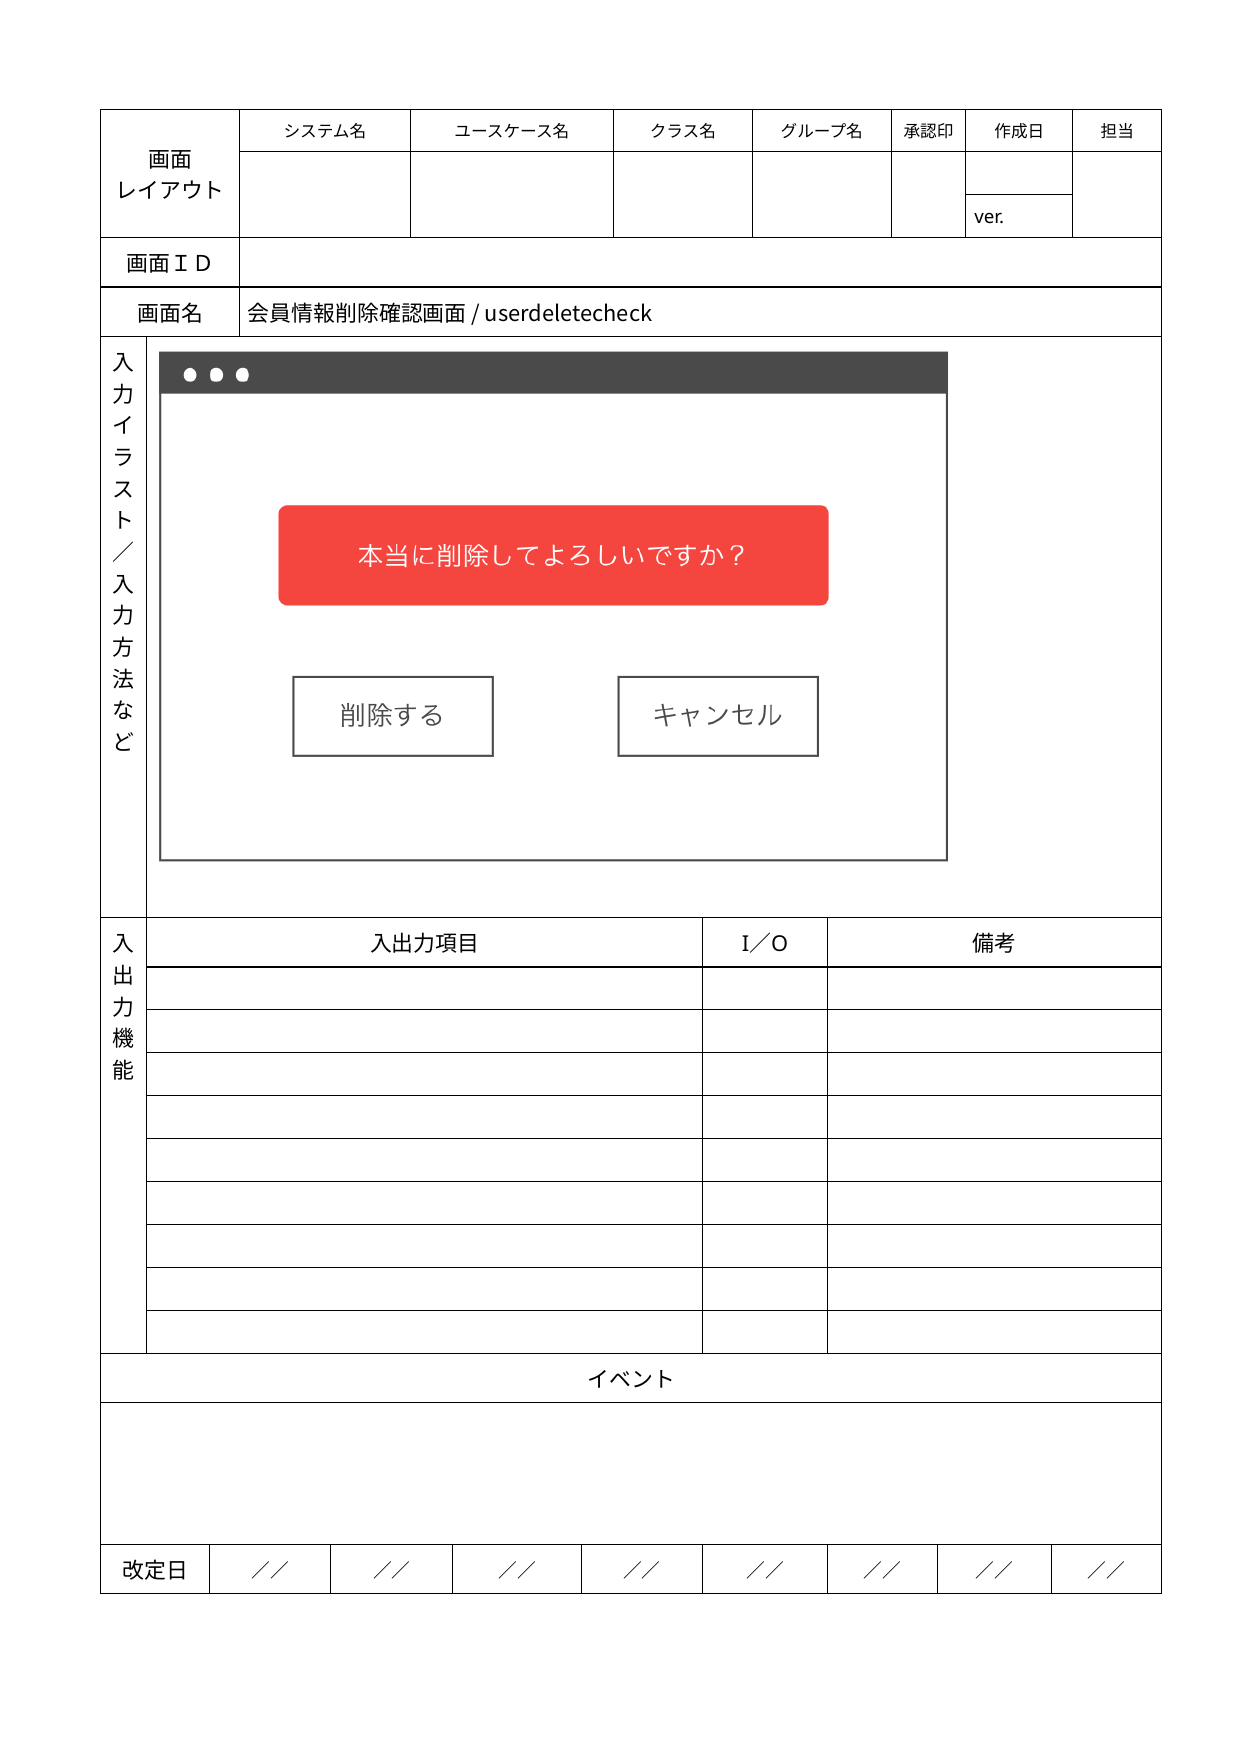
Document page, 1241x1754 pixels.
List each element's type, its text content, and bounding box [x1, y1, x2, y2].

table_cell 備考 [828, 918, 1161, 966]
table_cell [614, 152, 752, 237]
table_cell I／O [703, 918, 827, 966]
table_header ユースケース名 [411, 110, 613, 151]
table_cell [828, 1139, 1161, 1181]
table_cell ／／ [828, 1545, 937, 1593]
table_cell ／／ [331, 1545, 452, 1593]
table_cell [703, 1182, 827, 1224]
table_cell [703, 1225, 827, 1267]
table_header 画面 レイアウト [101, 110, 239, 237]
table_header クラス名 [614, 110, 752, 151]
table_cell [147, 1139, 702, 1181]
table_cell [703, 1139, 827, 1181]
table_cell [828, 1053, 1161, 1095]
table_cell [703, 968, 827, 1009]
table_cell [147, 1225, 702, 1267]
table_cell [753, 152, 891, 237]
table_cell 入力イラスト／入力方法など [101, 337, 146, 917]
table_header グループ名 [753, 110, 891, 151]
table_cell [966, 152, 1072, 194]
table_cell [828, 1096, 1161, 1138]
table_cell [240, 238, 1161, 286]
table_cell [1073, 152, 1161, 237]
table_cell [703, 1268, 827, 1310]
table_cell ver. [966, 195, 1072, 237]
table_cell ／／ [210, 1545, 330, 1593]
table_cell [101, 1403, 1161, 1544]
table_cell [703, 1053, 827, 1095]
table_cell [147, 1010, 702, 1052]
table_cell [892, 152, 965, 237]
table_cell [828, 968, 1161, 1009]
table_cell 改定日 [101, 1545, 209, 1593]
table_cell ／／ [453, 1545, 581, 1593]
picture [155, 345, 957, 874]
table_cell [240, 152, 410, 237]
table_cell [147, 337, 1161, 917]
table_cell [828, 1311, 1161, 1353]
table_cell ／／ [1052, 1545, 1161, 1593]
table_cell [703, 1311, 827, 1353]
table_cell 会員情報削除確認画面 / userdeletecheck [240, 288, 1161, 336]
table_cell [828, 1225, 1161, 1267]
table_cell 画面ＩＤ [101, 238, 239, 286]
table_header 承認印 [892, 110, 965, 151]
table_cell [411, 152, 613, 237]
table_cell イベント [101, 1354, 1161, 1402]
table_cell [147, 1182, 702, 1224]
table_header 担当 [1073, 110, 1161, 151]
table_cell 画面名 [101, 288, 239, 336]
table_cell ／／ [703, 1545, 827, 1593]
table_cell [147, 1053, 702, 1095]
table_cell 入出力項目 [147, 918, 702, 966]
table_cell [147, 1268, 702, 1310]
table_header システム名 [240, 110, 410, 151]
table_cell 入出力機能 [101, 918, 146, 1353]
table_header 作成日 [966, 110, 1072, 151]
table_cell [703, 1010, 827, 1052]
table_cell ／／ [582, 1545, 702, 1593]
table_cell [703, 1096, 827, 1138]
table_cell [828, 1182, 1161, 1224]
table_cell [147, 968, 702, 1009]
table_cell [828, 1010, 1161, 1052]
table_cell [147, 1096, 702, 1138]
table_cell ／／ [938, 1545, 1051, 1593]
table_cell [828, 1268, 1161, 1310]
table_cell [147, 1311, 702, 1353]
